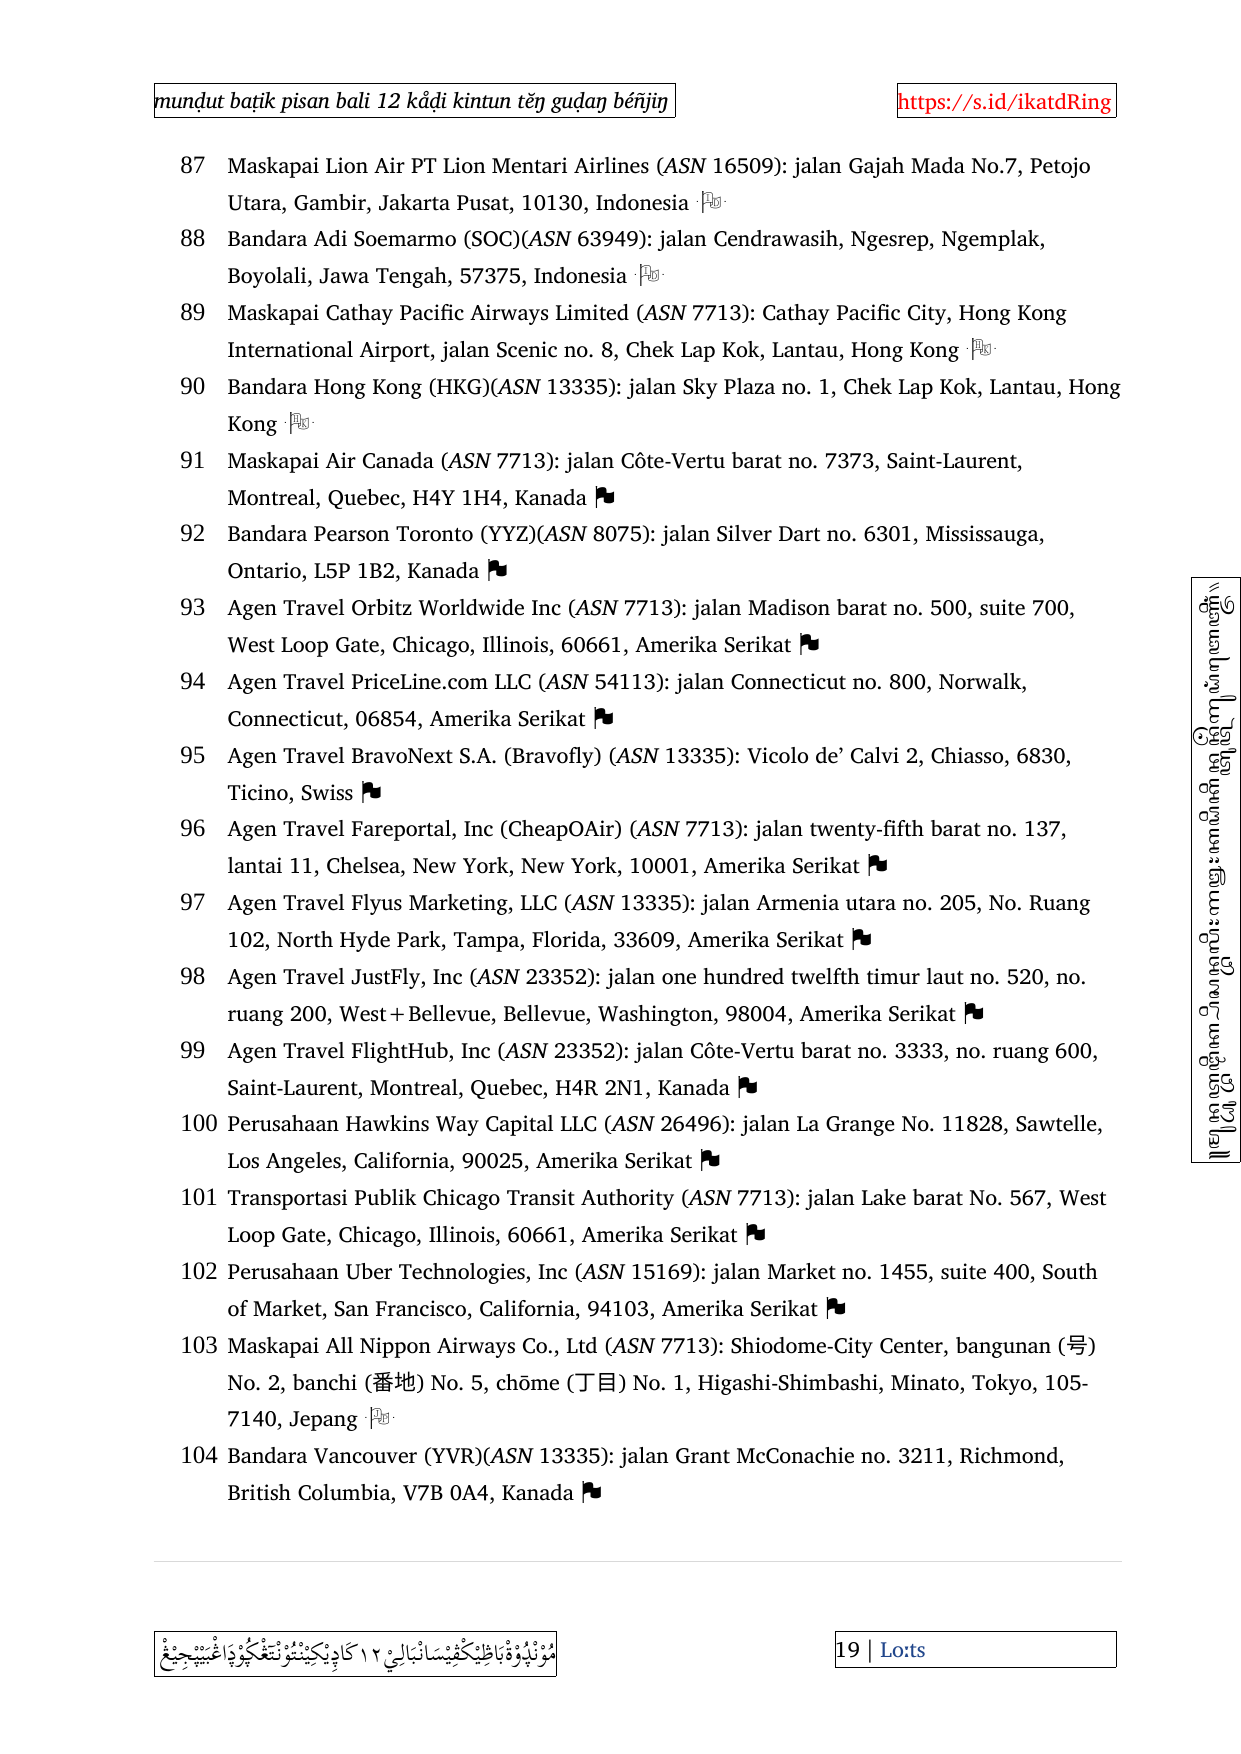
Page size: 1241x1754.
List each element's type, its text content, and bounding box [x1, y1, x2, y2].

list Bandara Hong Kong (HKG)(ASN 13335): jalan Sky Plaza no. 1, Chek Lap Kok, Lantau, Hong Kong 🇭🇰 [180, 368, 1122, 441]
list Maskapai All Nippon Airways Co., Ltd (ASN 7713): Shiodome-City Center, bangunan (号) No. 2, banchi (番地) No. 5, chōme (丁目) No. 1, Higashi-Shimbashi, Minato, Tokyo, 105-7140, Jepang 🇯🇵 [180, 1327, 1122, 1436]
list Maskapai Lion Air PT Lion Mentari Airlines (ASN 16509): jalan Gajah Mada No.7, Petojo Utara, Gambir, Jakarta Pusat, 10130, Indonesia 🇮🇩 [180, 147, 1122, 219]
list Agen Travel Orbitz Worldwide Inc (ASN 7713): jalan Madison barat no. 500, suite 700, West Loop Gate, Chicago, Illinois, 60661, Amerika Serikat 🏴󠁵󠁳󠁩󠁬󠁿 [180, 589, 1122, 662]
list Maskapai Air Canada (ASN 7713): jalan Côte-Vertu barat no. 7373, Saint-Laurent, Montreal, Quebec, H4Y 1H4, Kanada 🏴󠁣󠁡󠁱󠁣󠁿 [180, 442, 1122, 514]
list Maskapai Cathay Pacific Airways Limited (ASN 7713): Cathay Pacific City, Hong Kong International Airport, jalan Scenic no. 8, Chek Lap Kok, Lantau, Hong Kong 🇭🇰 [180, 294, 1122, 367]
list Bandara Pearson Toronto (YYZ)(ASN 8075): jalan Silver Dart no. 6301, Mississauga, Ontario, L5P 1B2, Kanada 🏴󠁣󠁡󠁯󠁮󠁿 [180, 516, 1122, 588]
list Transportasi Publik Chicago Transit Authority (ASN 7713): jalan Lake barat No. 567, West Loop Gate, Chicago, Illinois, 60661, Amerika Serikat 🏴󠁵󠁳󠁩󠁬󠁿 [180, 1179, 1122, 1252]
list Agen Travel BravoNext S.A. (Bravofly) (ASN 13335): Vicolo de’ Calvi 2, Chiasso, 6830, Ticino, Swiss 🏴󠁣󠁨󠁴󠁩󠁿 [180, 737, 1122, 809]
list Bandara Vancouver (YVR)(ASN 13335): jalan Grant McConachie no. 3211, Richmond, British Columbia, V7B 0A4, Kanada 🏴󠁣󠁡󠁢󠁣󠁿 [180, 1437, 1122, 1510]
list Perusahaan Uber Technologies, Inc (ASN 15169): jalan Market no. 1455, suite 400, South of Market, San Francisco, California, 94103, Amerika Serikat 🏴󠁵󠁳󠁣󠁡󠁿 [180, 1253, 1122, 1326]
list Bandara Adi Soemarmo (SOC)(ASN 63949): jalan Cendrawasih, Ngesrep, Ngemplak, Boyolali, Jawa Tengah, 57375, Indonesia 🇮🇩 [180, 221, 1122, 293]
list Agen Travel FlightHub, Inc (ASN 23352): jalan Côte-Vertu barat no. 3333, no. ruang 600, Saint-Laurent, Montreal, Quebec, H4R 2N1, Kanada 🏴󠁣󠁡󠁱󠁣󠁿 [180, 1032, 1122, 1104]
list Perusahaan Hawkins Way Capital LLC (ASN 26496): jalan La Grange No. 11828, Sawtelle, Los Angeles, California, 90025, Amerika Serikat 🏴󠁵󠁳󠁣󠁡󠁿 [180, 1106, 1122, 1178]
list Agen Travel PriceLine.com LLC (ASN 54113): jalan Connecticut no. 800, Norwalk, Connecticut, 06854, Amerika Serikat 🏴󠁵󠁳󠁣󠁴󠁿 [180, 663, 1122, 736]
list Agen Travel Flyus Marketing, LLC (ASN 13335): jalan Armenia utara no. 205, No. Ruang 102, North Hyde Park, Tampa, Florida, 33609, Amerika Serikat 🏴󠁵󠁳󠁦󠁬󠁿 [180, 884, 1122, 957]
list Agen Travel Fareportal, Inc (CheapOAir) (ASN 7713): jalan twenty-fifth barat no. 137, lantai 11, Chelsea, New York, New York, 10001, Amerika Serikat 🏴󠁵󠁳󠁮󠁹󠁿 [180, 811, 1122, 883]
list Agen Travel JustFly, Inc (ASN 23352): jalan one hundred twelfth timur laut no. 520, no. ruang 200, West+Bellevue, Bellevue, Washington, 98004, Amerika Serikat 🏴󠁵󠁳󠁷󠁡󠁿 [180, 958, 1122, 1031]
